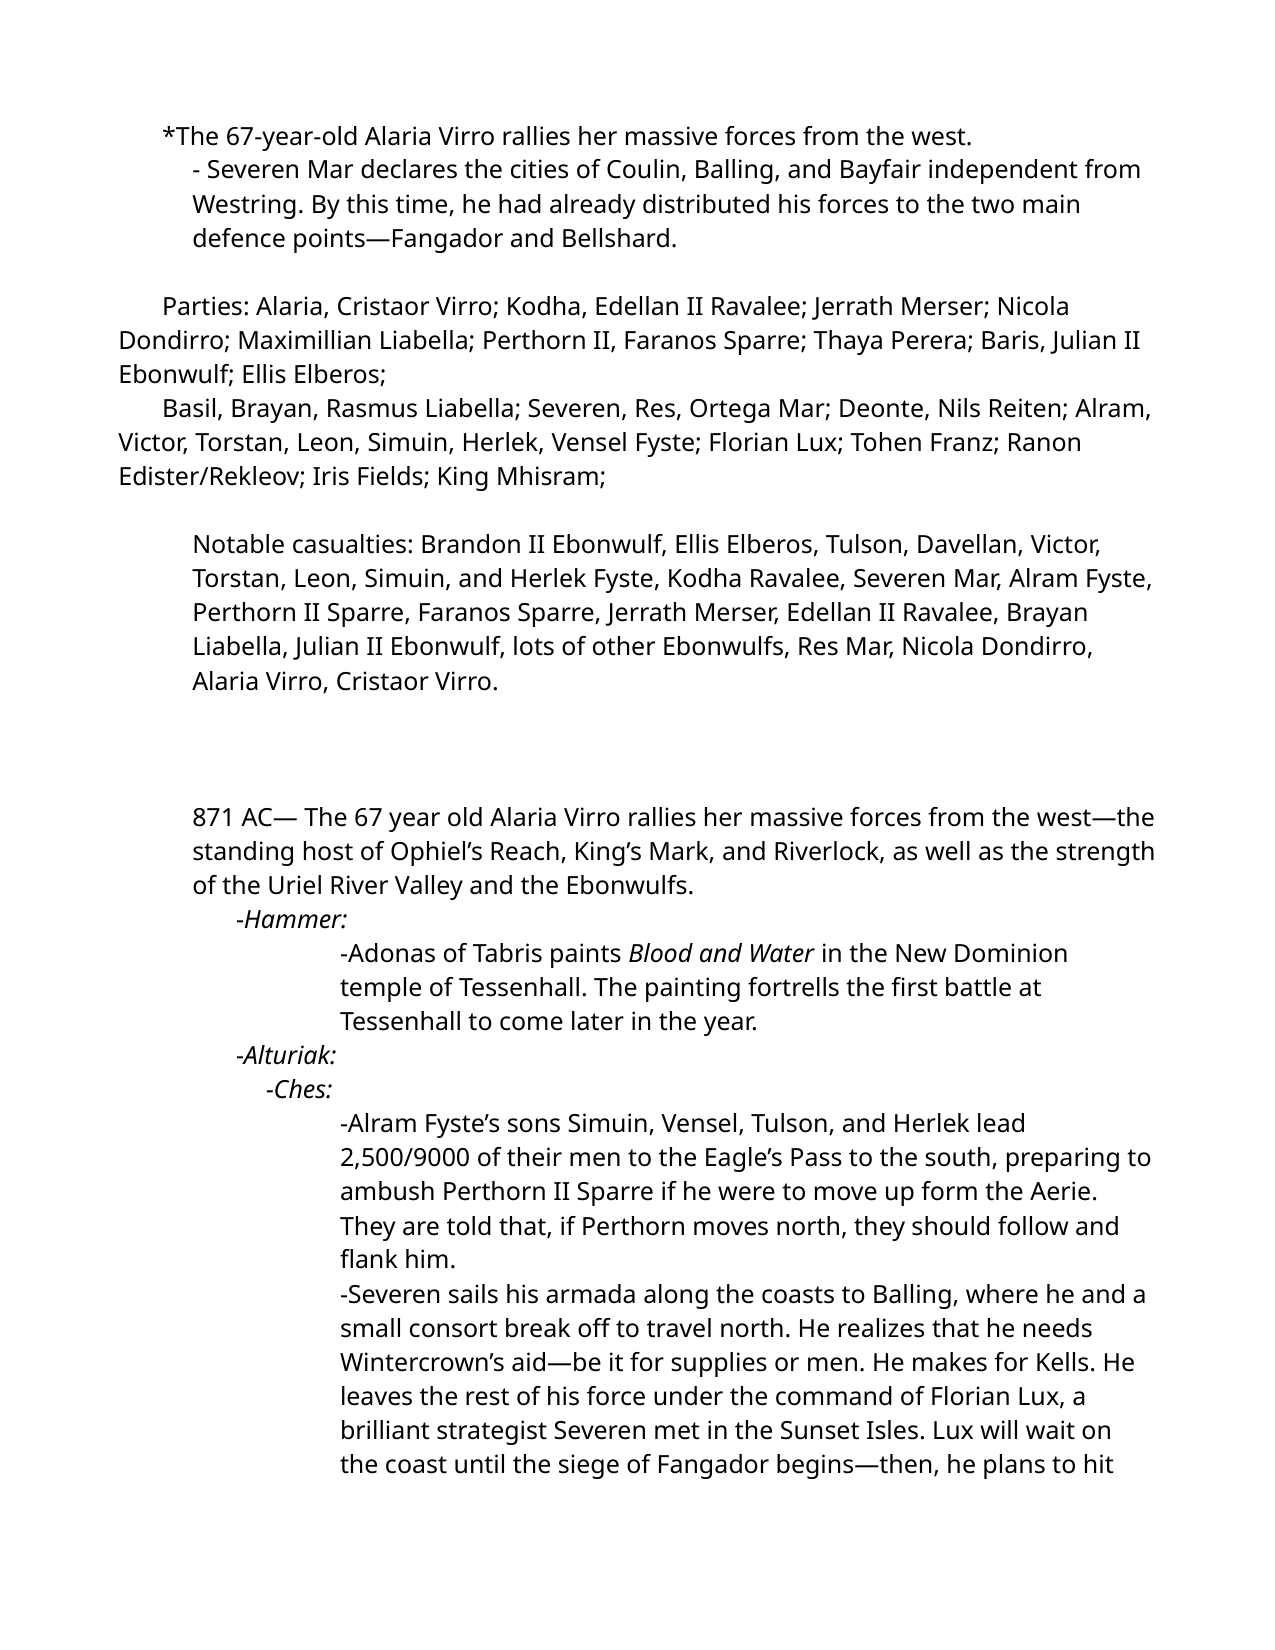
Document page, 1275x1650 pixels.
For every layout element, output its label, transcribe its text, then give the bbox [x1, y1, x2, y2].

text 871 AC— The 67 year old Alaria Virro rallies her massive forces from the west—the standing host of Ophiel’s Reach, King’s Mark, and Riverlock, as well as the strength of the Uriel River Valley and the Ebonwulfs. [192, 799, 1157, 902]
text - Severen Mar declares the cities of Coulin, Balling, and Bayfair independent from Westring. By this time, he had already distributed his forces to the two main defence points—Fangador and Bellshard. [192, 152, 1157, 254]
text -Hammer: [192, 902, 1157, 936]
text Parties: Alaria, Cristaor Virro; Kodha, Edellan II Ravalee; Jerrath Merser; Nicola Dondirro; Maximillian Liabella; Perthorn II, Faranos Sparre; Thaya Perera; Baris, Julian II Ebonwulf; Ellis Elberos; [118, 288, 1157, 391]
text -Alturiak: [192, 1038, 1157, 1072]
text -Adonas of Tabris paints Blood and Water in the New Dominion temple of Tessenhall. The painting fortrells the first battle at Tessenhall to come later in the year. [340, 936, 1157, 1038]
text *The 67-year-old Alaria Virro rallies her massive forces from the west. [118, 118, 1157, 152]
text Basil, Brayan, Rasmus Liabella; Severen, Res, Ortega Mar; Deonte, Nils Reiten; Alram, Victor, Torstan, Leon, Simuin, Herlek, Vensel Fyste; Florian Lux; Tohen Franz; Ranon Edister/Rekleov; Iris Fields; King Mhisram; [118, 391, 1157, 493]
text -Ches: [266, 1072, 1157, 1106]
text Notable casualties: Brandon II Ebonwulf, Ellis Elberos, Tulson, Davellan, Victor, Torstan, Leon, Simuin, and Herlek Fyste, Kodha Ravalee, Severen Mar, Alram Fyste, Perthorn II Sparre, Faranos Sparre, Jerrath Merser, Edellan II Ravalee, Brayan Liabella, Julian II Ebonwulf, lots of other Ebonwulfs, Res Mar, Nicola Dondirro, Alaria Virro, Cristaor Virro. [192, 527, 1157, 697]
text -Severen sails his armada along the coasts to Balling, where he and a small consort break off to travel north. He realizes that he needs Wintercrown’s aid—be it for supplies or men. He makes for Kells. He leaves the rest of his force under the command of Florian Lux, a brilliant strategist Severen met in the Sunset Isles. Lux will wait on the coast until the siege of Fangador begins—then, he plans to hit [340, 1276, 1157, 1481]
text -Alram Fyste’s sons Simuin, Vensel, Tulson, and Herlek lead 2,500/9000 of their men to the Eagle’s Pass to the south, preparing to ambush Perthorn II Sparre if he were to move up form the Aerie. They are told that, if Perthorn moves north, they should follow and flank him. [340, 1106, 1157, 1276]
